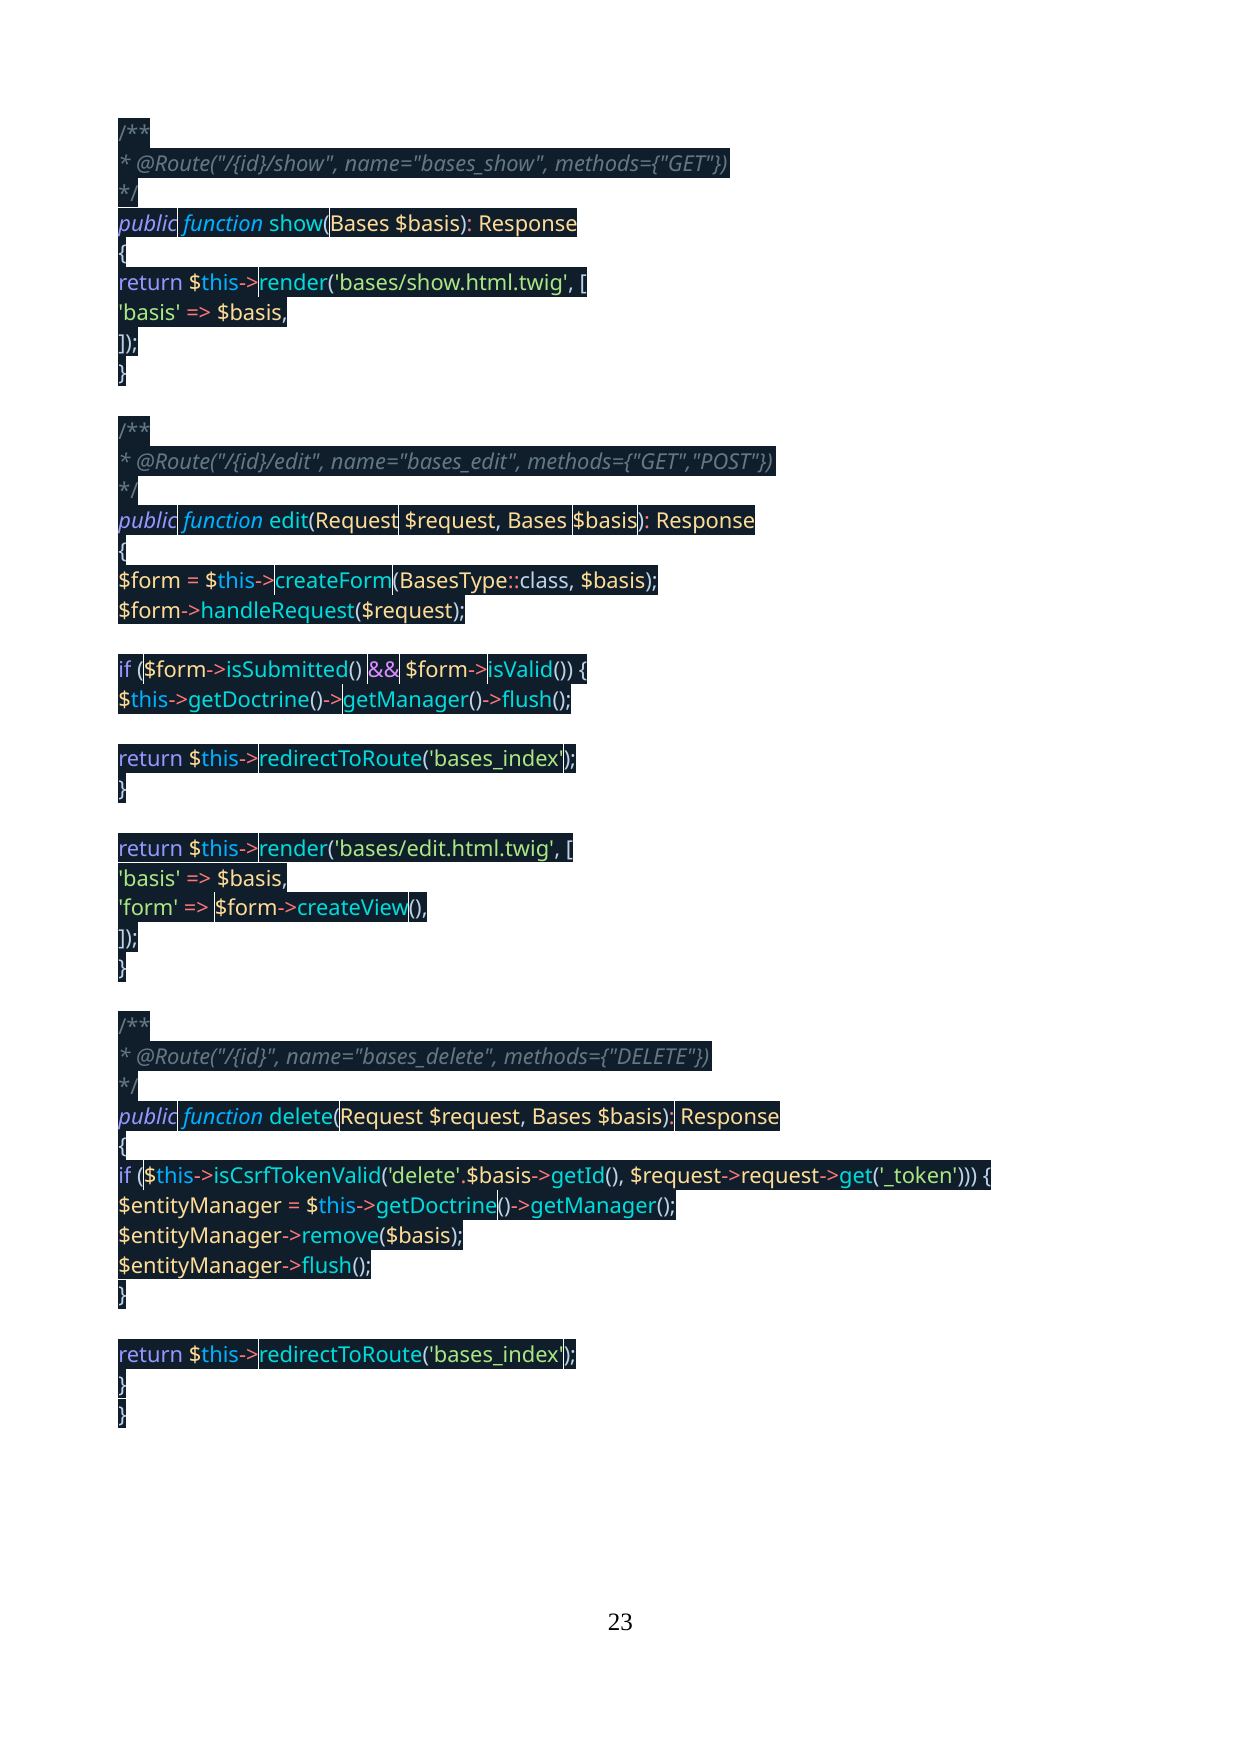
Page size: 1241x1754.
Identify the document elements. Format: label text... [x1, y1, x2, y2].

text */ [118, 1071, 1122, 1101]
text } [118, 1279, 1122, 1309]
text $entityManager = $this->getDoctrine()->getManager(); [118, 1190, 1122, 1220]
text * @Route("/{id}", name="bases_delete", methods={"DELETE"}) [118, 1041, 1122, 1071]
text { [118, 535, 1122, 565]
text /** [118, 416, 1122, 446]
text return $this->redirectToRoute('bases_index'); [118, 743, 1122, 773]
text 'basis' => $basis, [118, 297, 1122, 327]
text $form->handleRequest($request); [118, 595, 1122, 624]
text ]); [118, 327, 1122, 356]
text ]); [118, 922, 1122, 952]
text if ($this->isCsrfTokenValid('delete'.$basis->getId(), $request->request->get('_token'))) { [118, 1160, 1122, 1190]
text } [118, 1398, 1122, 1428]
text public function delete(Request $request, Bases $basis): Response [118, 1101, 1122, 1131]
text { [118, 237, 1122, 267]
text } [118, 773, 1122, 803]
text { [118, 1131, 1122, 1160]
text $this->getDoctrine()->getManager()->flush(); [118, 684, 1122, 714]
text public function show(Bases $basis): Response [118, 207, 1122, 237]
text } [118, 356, 1122, 386]
text public function edit(Request $request, Bases $basis): Response [118, 505, 1122, 535]
text */ [118, 178, 1122, 207]
text */ [118, 476, 1122, 505]
text } [118, 952, 1122, 982]
text 'form' => $form->createView(), [118, 892, 1122, 922]
text return $this->render('bases/show.html.twig', [ [118, 267, 1122, 297]
text * @Route("/{id}/edit", name="bases_edit", methods={"GET","POST"}) [118, 446, 1122, 476]
text return $this->redirectToRoute('bases_index'); [118, 1339, 1122, 1369]
text $entityManager->flush(); [118, 1250, 1122, 1279]
text * @Route("/{id}/show", name="bases_show", methods={"GET"}) [118, 148, 1122, 178]
text $entityManager->remove($basis); [118, 1220, 1122, 1250]
text $form = $this->createForm(BasesType::class, $basis); [118, 565, 1122, 595]
text 'basis' => $basis, [118, 862, 1122, 892]
text if ($form->isSubmitted() && $form->isValid()) { [118, 654, 1122, 684]
text return $this->render('bases/edit.html.twig', [ [118, 833, 1122, 862]
text /** [118, 118, 1122, 148]
text } [118, 1369, 1122, 1398]
text /** [118, 1011, 1122, 1041]
